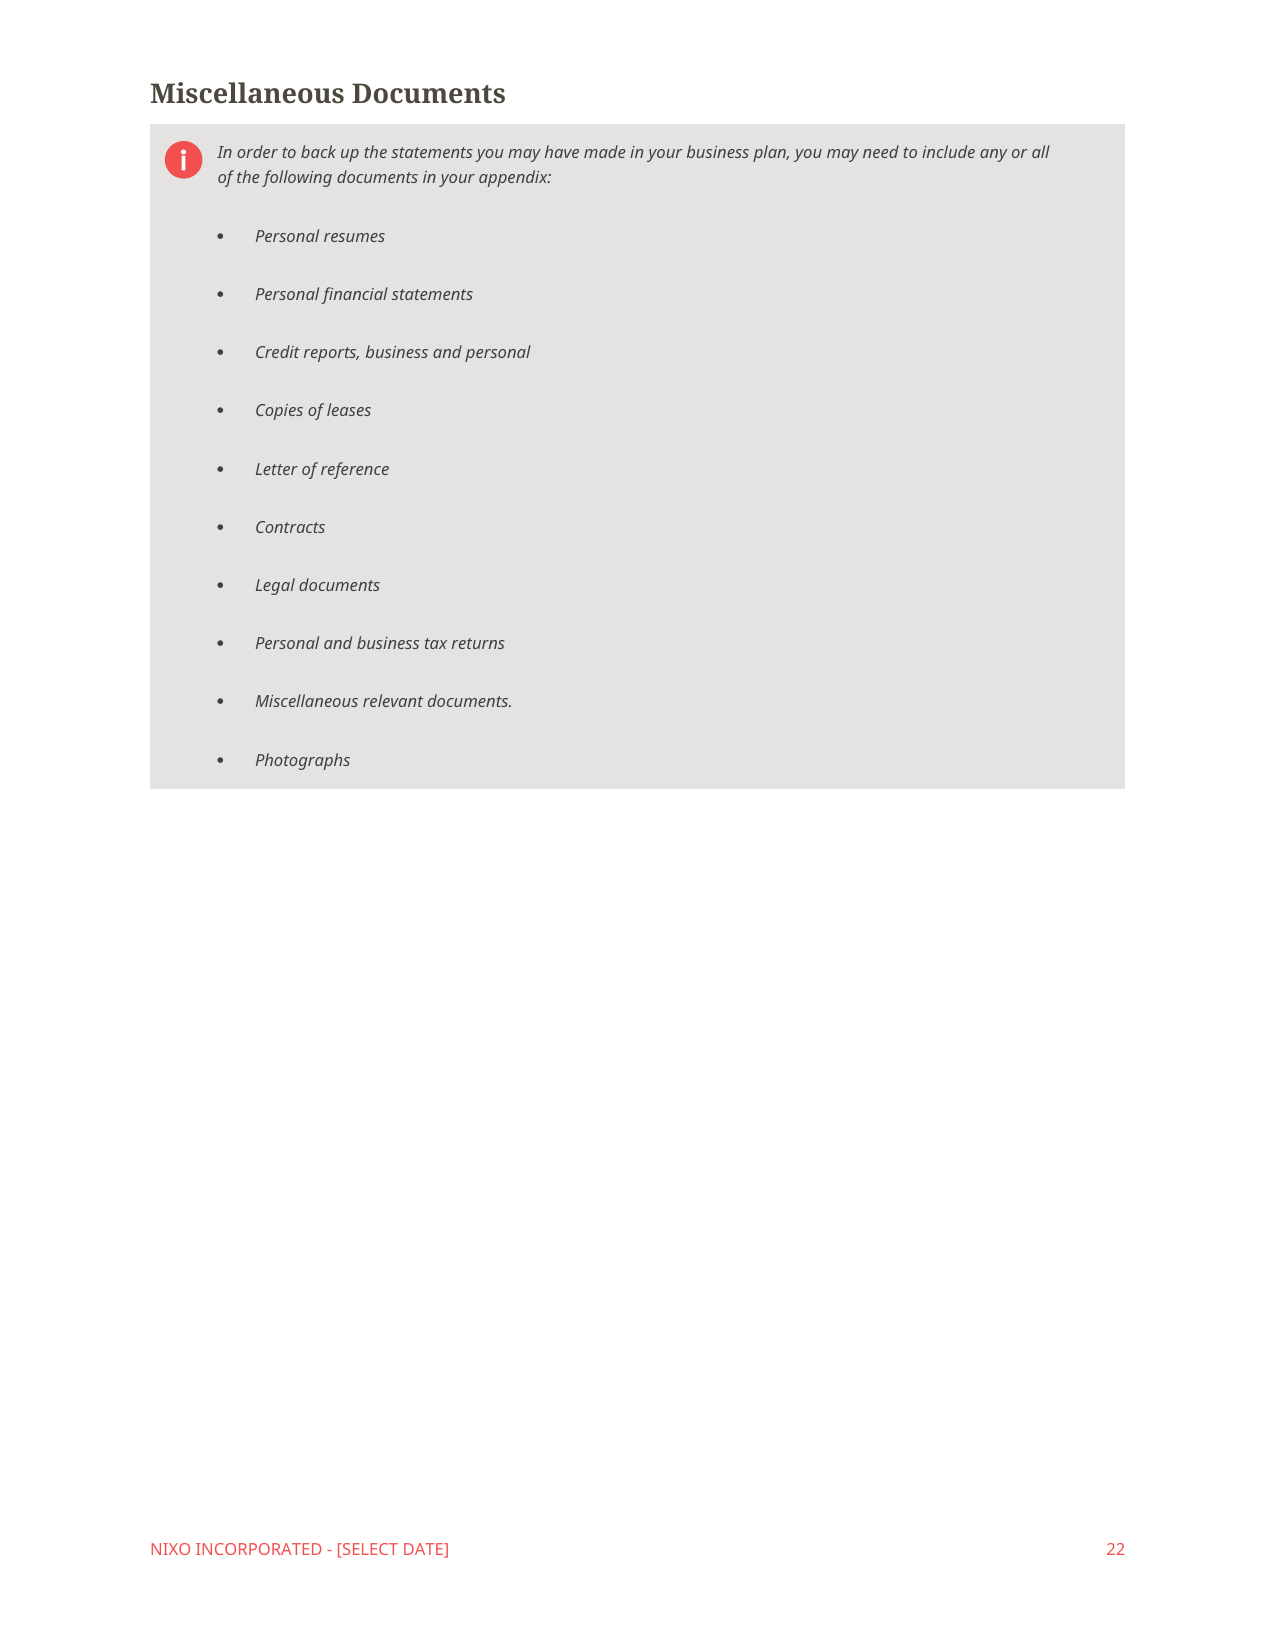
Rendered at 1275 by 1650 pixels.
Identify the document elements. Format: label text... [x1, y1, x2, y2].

table_header In order to back up the statements you may have made in your business plan, you may need to include any or all of the following documents in your appendix: Personal resumes Personal financial statements Credit reports, business and personal Copies of leases Letter of reference Contracts Legal documents Personal and business tax returns Miscellaneous relevant documents. Photographs [217, 124, 1125, 789]
subtitle Miscellaneous Documents [150, 75, 1125, 112]
table_header [150, 124, 217, 789]
